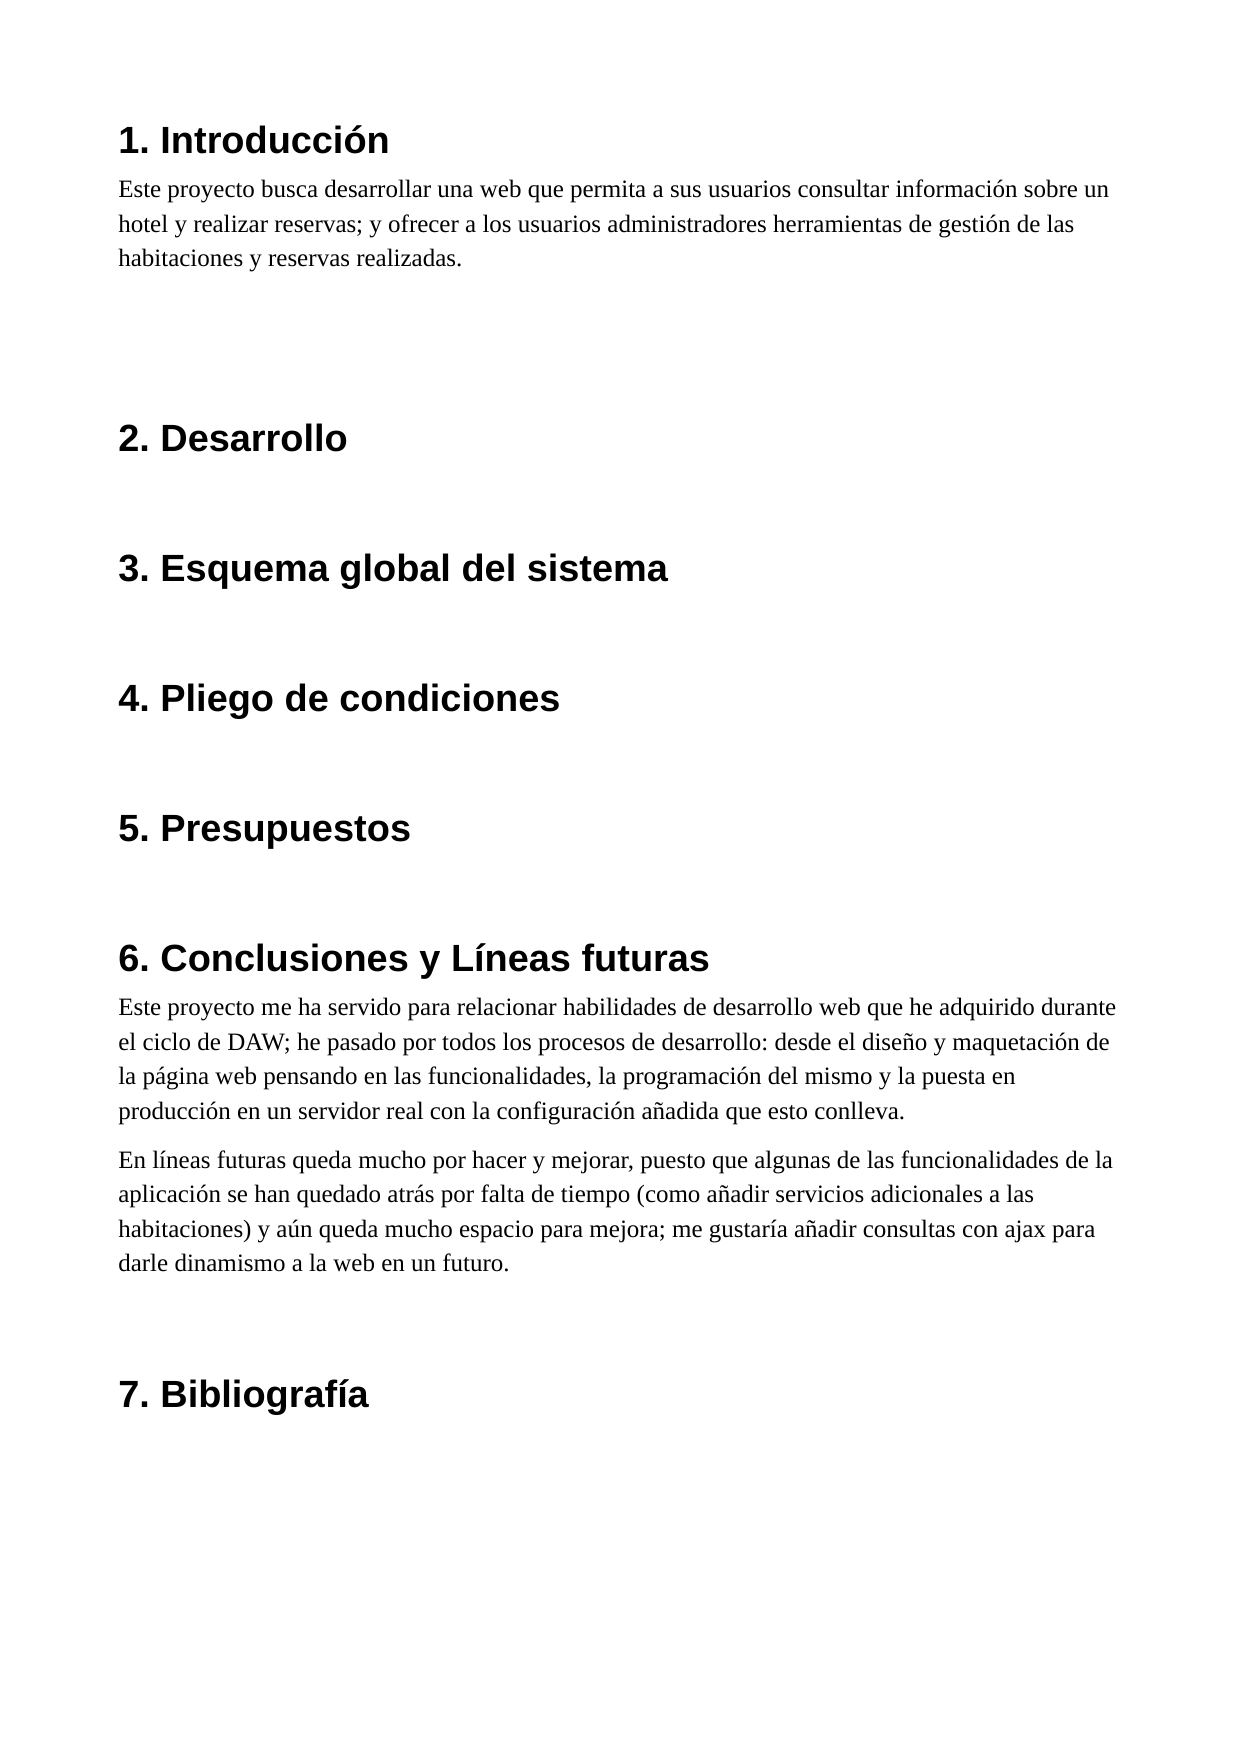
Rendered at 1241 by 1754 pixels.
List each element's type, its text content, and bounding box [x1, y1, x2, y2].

text Este proyecto me ha servido para relacionar habilidades de desarrollo web que he adquirido durante el ciclo de DAW; he pasado por todos los procesos de desarrollo: desde el diseño y maquetación de la página web pensando en las funcionalidades, la programación del mismo y la puesta en producción en un servidor real con la configuración añadida que esto conlleva. [118, 992, 1122, 1124]
text En líneas futuras queda mucho por hacer y mejorar, puesto que algunas de las funcionalidades de la aplicación se han quedado atrás por falta de tiempo (como añadir servicios adicionales a las habitaciones) y aún queda mucho espacio para mejora; me gustaría añadir consultas con ajax para darle dinamismo a la web en un futuro. [118, 1145, 1122, 1277]
subtitle 3. Esquema global del sistema [118, 546, 1122, 589]
subtitle 6. Conclusiones y Líneas futuras [118, 936, 1122, 980]
subtitle 4. Pliego de condiciones [118, 676, 1122, 719]
subtitle 5. Presupuestos [118, 806, 1122, 850]
subtitle 2. Desarrollo [118, 415, 1122, 459]
subtitle 1. Introducción [118, 118, 1122, 162]
text Este proyecto busca desarrollar una web que permita a sus usuarios consultar información sobre un hotel y realizar reservas; y ofrecer a los usuarios administradores herramientas de gestión de las habitaciones y reservas realizadas. [118, 174, 1122, 272]
subtitle 7. Bibliografía [118, 1371, 1122, 1415]
